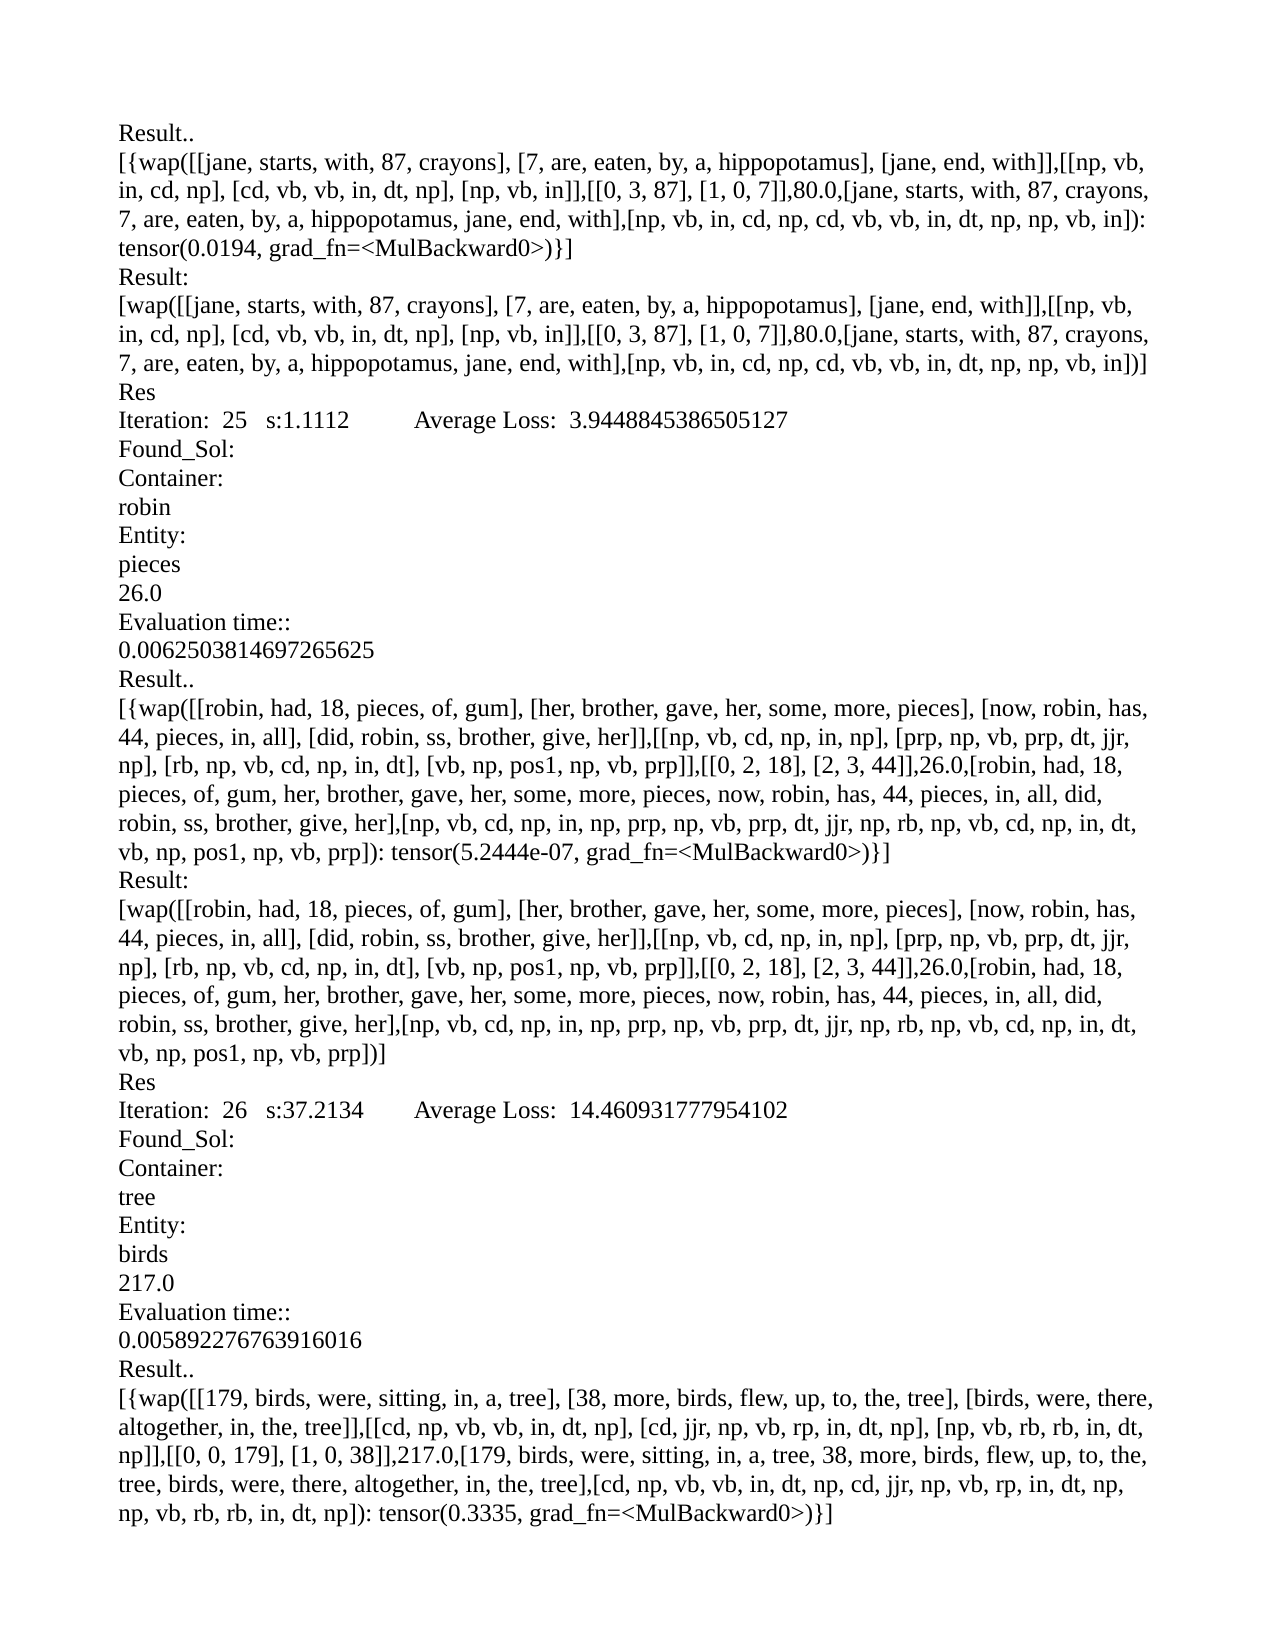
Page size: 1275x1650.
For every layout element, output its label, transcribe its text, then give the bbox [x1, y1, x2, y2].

text Found_Sol: [118, 434, 1157, 463]
text Entity: [118, 521, 1157, 549]
text 0.005892276763916016 [118, 1326, 1157, 1354]
text tree [118, 1182, 1157, 1211]
text [wap([[jane, starts, with, 87, crayons], [7, are, eaten, by, a, hippopotamus], [jane, end, with]],[[np, vb, in, cd, np], [cd, vb, vb, in, dt, np], [np, vb, in]],[[0, 3, 87], [1, 0, 7]],80.0,[jane, starts, with, 87, crayons, 7, are, eaten, by, a, hippopotamus, jane, end, with],[np, vb, in, cd, np, cd, vb, vb, in, dt, np, np, vb, in])] [118, 291, 1157, 377]
text Result.. [118, 118, 1157, 147]
text Result: [118, 262, 1157, 291]
text Container: [118, 1153, 1157, 1182]
text Res [118, 1067, 1157, 1096]
text [{wap([[robin, had, 18, pieces, of, gum], [her, brother, gave, her, some, more, pieces], [now, robin, has, 44, pieces, in, all], [did, robin, ss, brother, give, her]],[[np, vb, cd, np, in, np], [prp, np, vb, prp, dt, jjr, np], [rb, np, vb, cd, np, in, dt], [vb, np, pos1, np, vb, prp]],[[0, 2, 18], [2, 3, 44]],26.0,[robin, had, 18, pieces, of, gum, her, brother, gave, her, some, more, pieces, now, robin, has, 44, pieces, in, all, did, robin, ss, brother, give, her],[np, vb, cd, np, in, np, prp, np, vb, prp, dt, jjr, np, rb, np, vb, cd, np, in, dt, vb, np, pos1, np, vb, prp]): tensor(5.2444e-07, grad_fn=<MulBackward0>)}] [118, 693, 1157, 866]
text [{wap([[179, birds, were, sitting, in, a, tree], [38, more, birds, flew, up, to, the, tree], [birds, were, there, altogether, in, the, tree]],[[cd, np, vb, vb, in, dt, np], [cd, jjr, np, vb, rp, in, dt, np], [np, vb, rb, rb, in, dt, np]],[[0, 0, 179], [1, 0, 38]],217.0,[179, birds, were, sitting, in, a, tree, 38, more, birds, flew, up, to, the, tree, birds, were, there, altogether, in, the, tree],[cd, np, vb, vb, in, dt, np, cd, jjr, np, vb, rp, in, dt, np, np, vb, rb, rb, in, dt, np]): tensor(0.3335, grad_fn=<MulBackward0>)}] [118, 1383, 1157, 1527]
text robin [118, 492, 1157, 521]
text Result.. [118, 664, 1157, 693]
text pieces [118, 549, 1157, 578]
text 217.0 [118, 1268, 1157, 1297]
text Res [118, 377, 1157, 406]
text Evaluation time:: [118, 1297, 1157, 1326]
text 0.0062503814697265625 [118, 636, 1157, 664]
text [{wap([[jane, starts, with, 87, crayons], [7, are, eaten, by, a, hippopotamus], [jane, end, with]],[[np, vb, in, cd, np], [cd, vb, vb, in, dt, np], [np, vb, in]],[[0, 3, 87], [1, 0, 7]],80.0,[jane, starts, with, 87, crayons, 7, are, eaten, by, a, hippopotamus, jane, end, with],[np, vb, in, cd, np, cd, vb, vb, in, dt, np, np, vb, in]): tensor(0.0194, grad_fn=<MulBackward0>)}] [118, 147, 1157, 262]
text Container: [118, 463, 1157, 492]
text 26.0 [118, 578, 1157, 607]
text Iteration: 26 s:37.2134 Average Loss: 14.460931777954102 [118, 1096, 1157, 1124]
text Entity: [118, 1211, 1157, 1239]
text Result: [118, 866, 1157, 894]
text Found_Sol: [118, 1124, 1157, 1153]
text Iteration: 25 s:1.1112 Average Loss: 3.9448845386505127 [118, 406, 1157, 434]
text [wap([[robin, had, 18, pieces, of, gum], [her, brother, gave, her, some, more, pieces], [now, robin, has, 44, pieces, in, all], [did, robin, ss, brother, give, her]],[[np, vb, cd, np, in, np], [prp, np, vb, prp, dt, jjr, np], [rb, np, vb, cd, np, in, dt], [vb, np, pos1, np, vb, prp]],[[0, 2, 18], [2, 3, 44]],26.0,[robin, had, 18, pieces, of, gum, her, brother, gave, her, some, more, pieces, now, robin, has, 44, pieces, in, all, did, robin, ss, brother, give, her],[np, vb, cd, np, in, np, prp, np, vb, prp, dt, jjr, np, rb, np, vb, cd, np, in, dt, vb, np, pos1, np, vb, prp])] [118, 894, 1157, 1067]
text birds [118, 1239, 1157, 1268]
text Evaluation time:: [118, 607, 1157, 636]
text Result.. [118, 1354, 1157, 1383]
